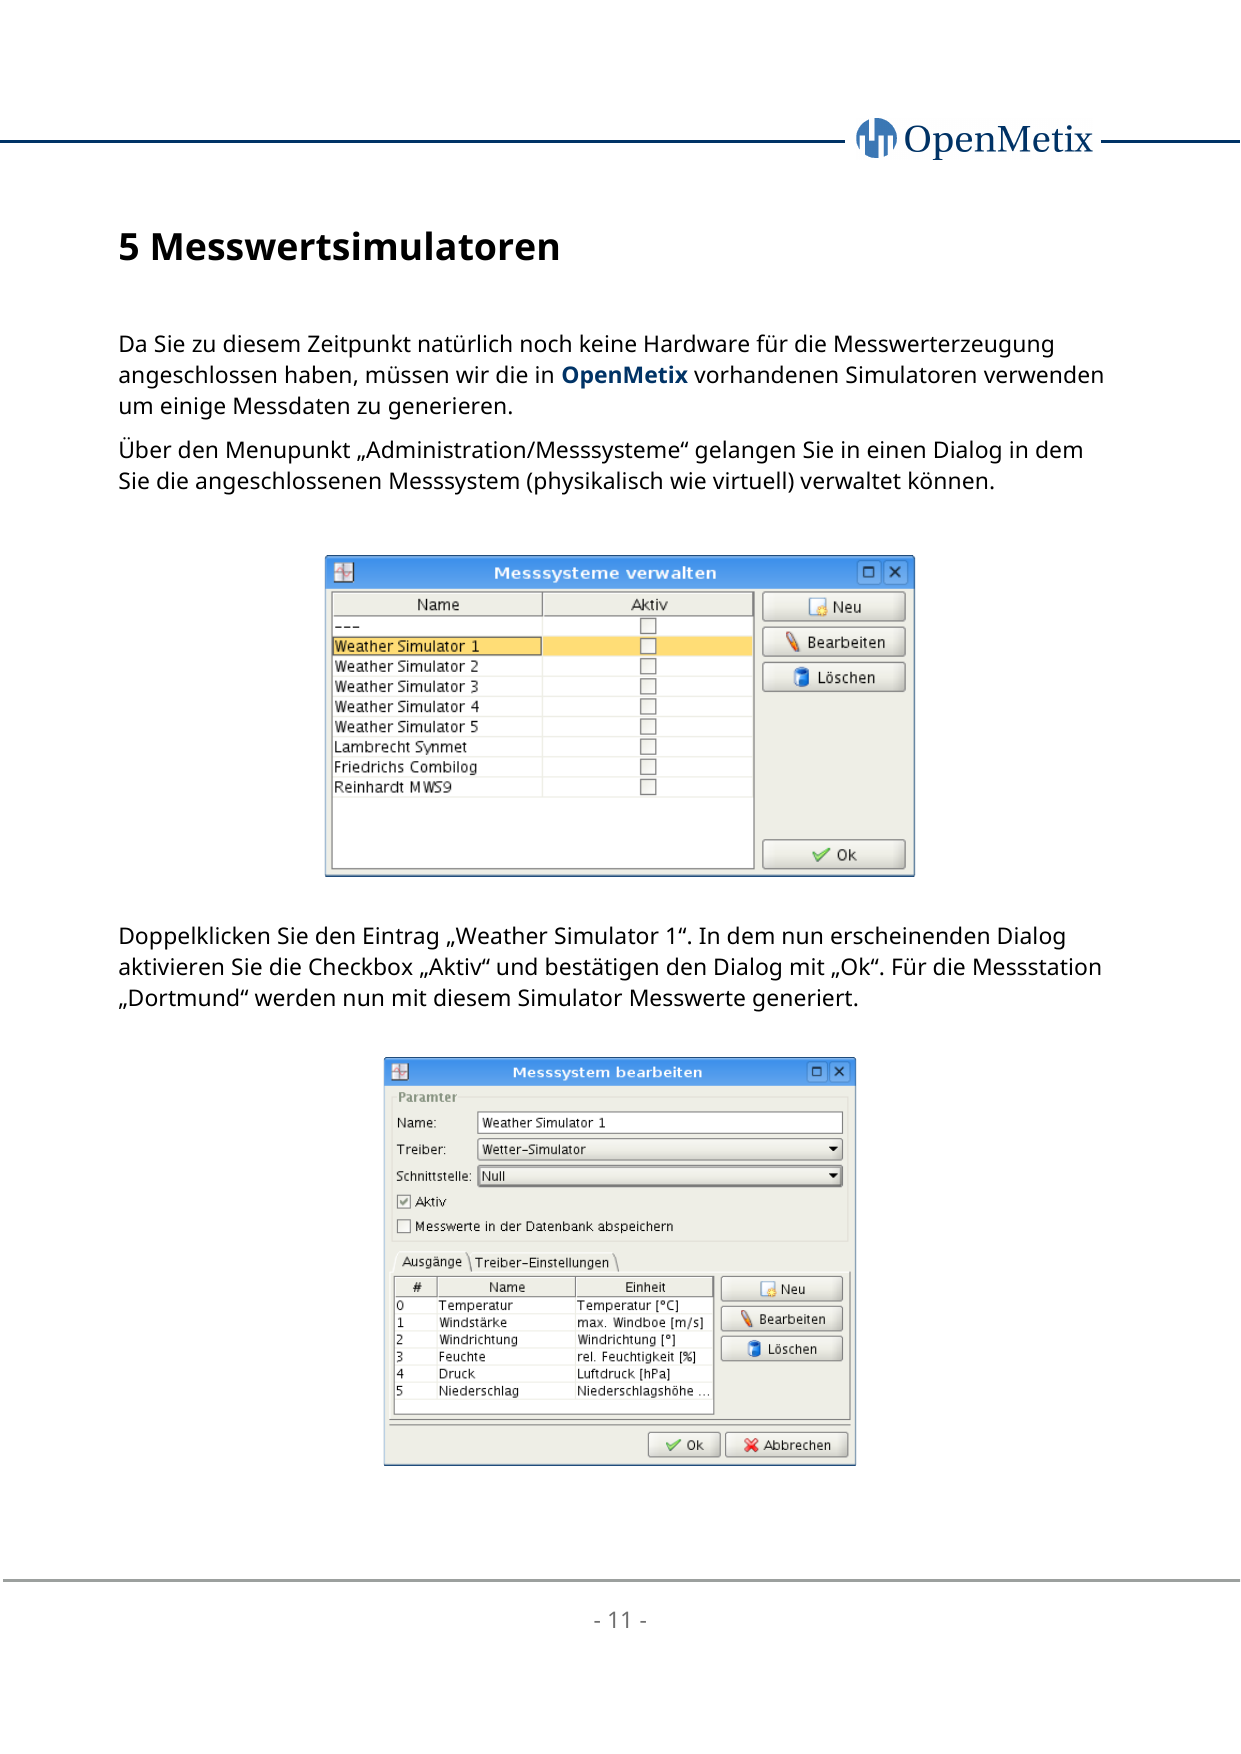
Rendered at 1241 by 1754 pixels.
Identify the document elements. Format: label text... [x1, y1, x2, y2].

picture [383, 1057, 857, 1466]
subtitle Messwertsimulatoren [118, 220, 1122, 271]
text Doppelklicken Sie den Eintrag „Weather Simulator 1“. In dem nun erscheinenden Dialog aktivieren Sie die Checkbox „Aktiv“ und bestätigen den Dialog mit „Ok“. Für die Messstation „Dortmund“ werden nun mit diesem Simulator Messwerte generiert. [118, 920, 1122, 1014]
picture [856, 118, 1093, 160]
text Über den Menupunkt „Administration/Messsysteme“ gelangen Sie in einen Dialog in dem Sie die angeschlossenen Messsystem (physikalisch wie virtuell) verwaltet können. [118, 434, 1122, 496]
text Da Sie zu diesem Zeitpunkt natürlich noch keine Hardware für die Messwerterzeugung angeschlossen haben, müssen wir die in OpenMetix vorhandenen Simulatoren verwenden um einige Messdaten zu generieren. [118, 328, 1122, 421]
picture [324, 555, 916, 877]
